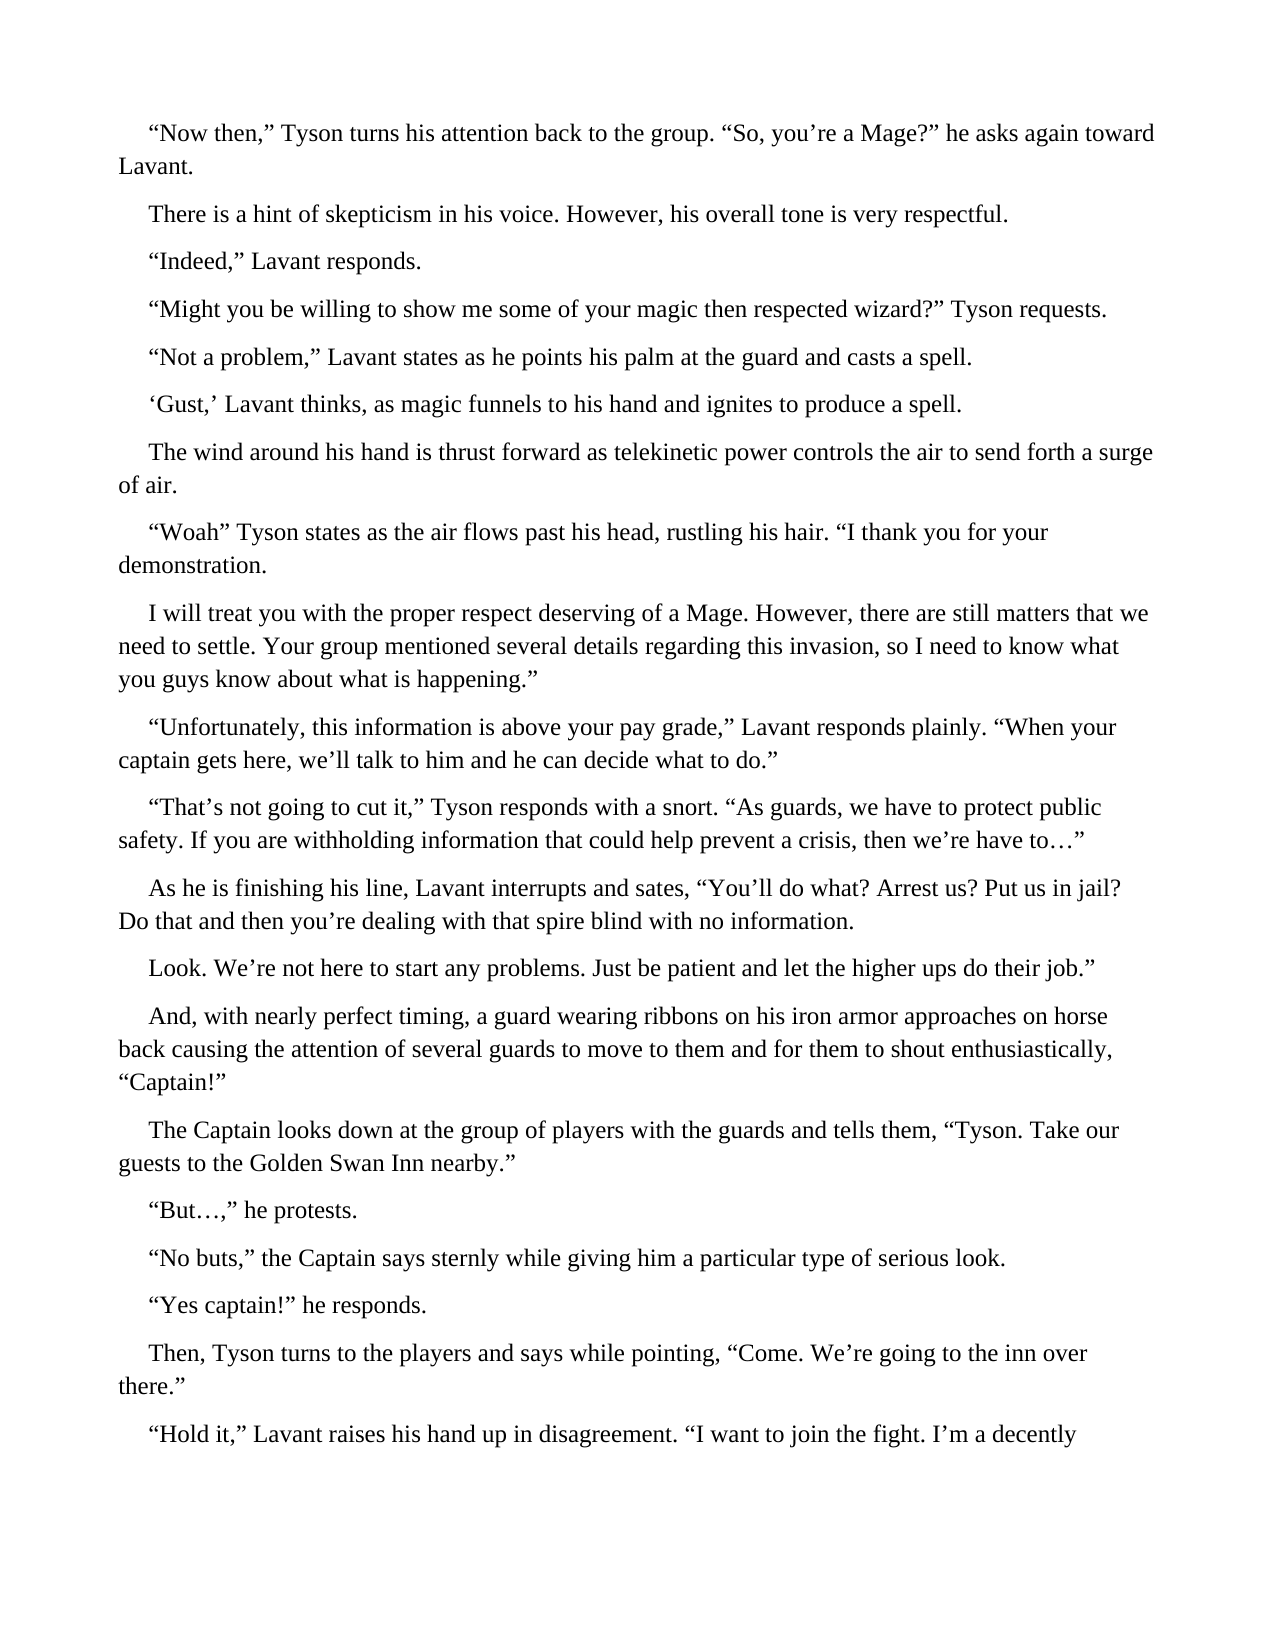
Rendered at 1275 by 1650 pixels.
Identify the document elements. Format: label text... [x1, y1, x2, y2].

text There is a hint of skepticism in his voice. However, his overall tone is very respectful. [118, 199, 1157, 227]
text “But…,” he protests. [118, 1195, 1157, 1224]
text Look. We’re not here to start any problems. Just be patient and let the higher ups do their job.” [118, 953, 1157, 982]
text “No buts,” the Captain says sternly while giving him a particular type of serious look. [118, 1243, 1157, 1272]
text “Unfortunately, this information is above your pay grade,” Lavant responds plainly. “When your captain gets here, we’ll talk to him and he can decide what to do.” [118, 712, 1157, 773]
text “Hold it,” Lavant raises his hand up in disagreement. “I want to join the fight. I’m a decently [118, 1419, 1157, 1448]
text The Captain looks down at the group of players with the guards and tells them, “Tyson. Take our guests to the Golden Swan Inn nearby.” [118, 1115, 1157, 1177]
text I will treat you with the proper respect deserving of a Mage. However, there are still matters that we need to settle. Your group mentioned several details regarding this invasion, so I need to know what you guys know about what is happening.” [118, 598, 1157, 693]
text ‘Gust,’ Lavant thinks, as magic funnels to his hand and ignites to produce a spell. [118, 389, 1157, 418]
text The wind around his hand is thrust forward as telekinetic power controls the air to send forth a surge of air. [118, 437, 1157, 498]
text And, with nearly perfect timing, a guard wearing ribbons on his iron armor approaches on horse back causing the attention of several guards to move to them and for them to shout enthusiastically, “Captain!” [118, 1001, 1157, 1096]
text “Indeed,” Lavant responds. [118, 246, 1157, 275]
text “That’s not going to cut it,” Tyson responds with a snort. “As guards, we have to protect public safety. If you are withholding information that could help prevent a crisis, then we’re have to…” [118, 792, 1157, 854]
text “Not a problem,” Lavant states as he points his palm at the guard and casts a spell. [118, 342, 1157, 370]
text Then, Tyson turns to the players and says while pointing, “Come. We’re going to the inn over there.” [118, 1338, 1157, 1400]
text “Woah” Tyson states as the air flows past his head, rustling his hair. “I thank you for your demonstration. [118, 517, 1157, 579]
text “Yes captain!” he responds. [118, 1291, 1157, 1319]
text “Might you be willing to show me some of your magic then respected wizard?” Tyson requests. [118, 294, 1157, 323]
text As he is finishing his line, Lavant interrupts and sates, “You’ll do what? Arrest us? Put us in jail? Do that and then you’re dealing with that spire blind with no information. [118, 873, 1157, 935]
text “Now then,” Tyson turns his attention back to the group. “So, you’re a Mage?” he asks again toward Lavant. [118, 118, 1157, 180]
